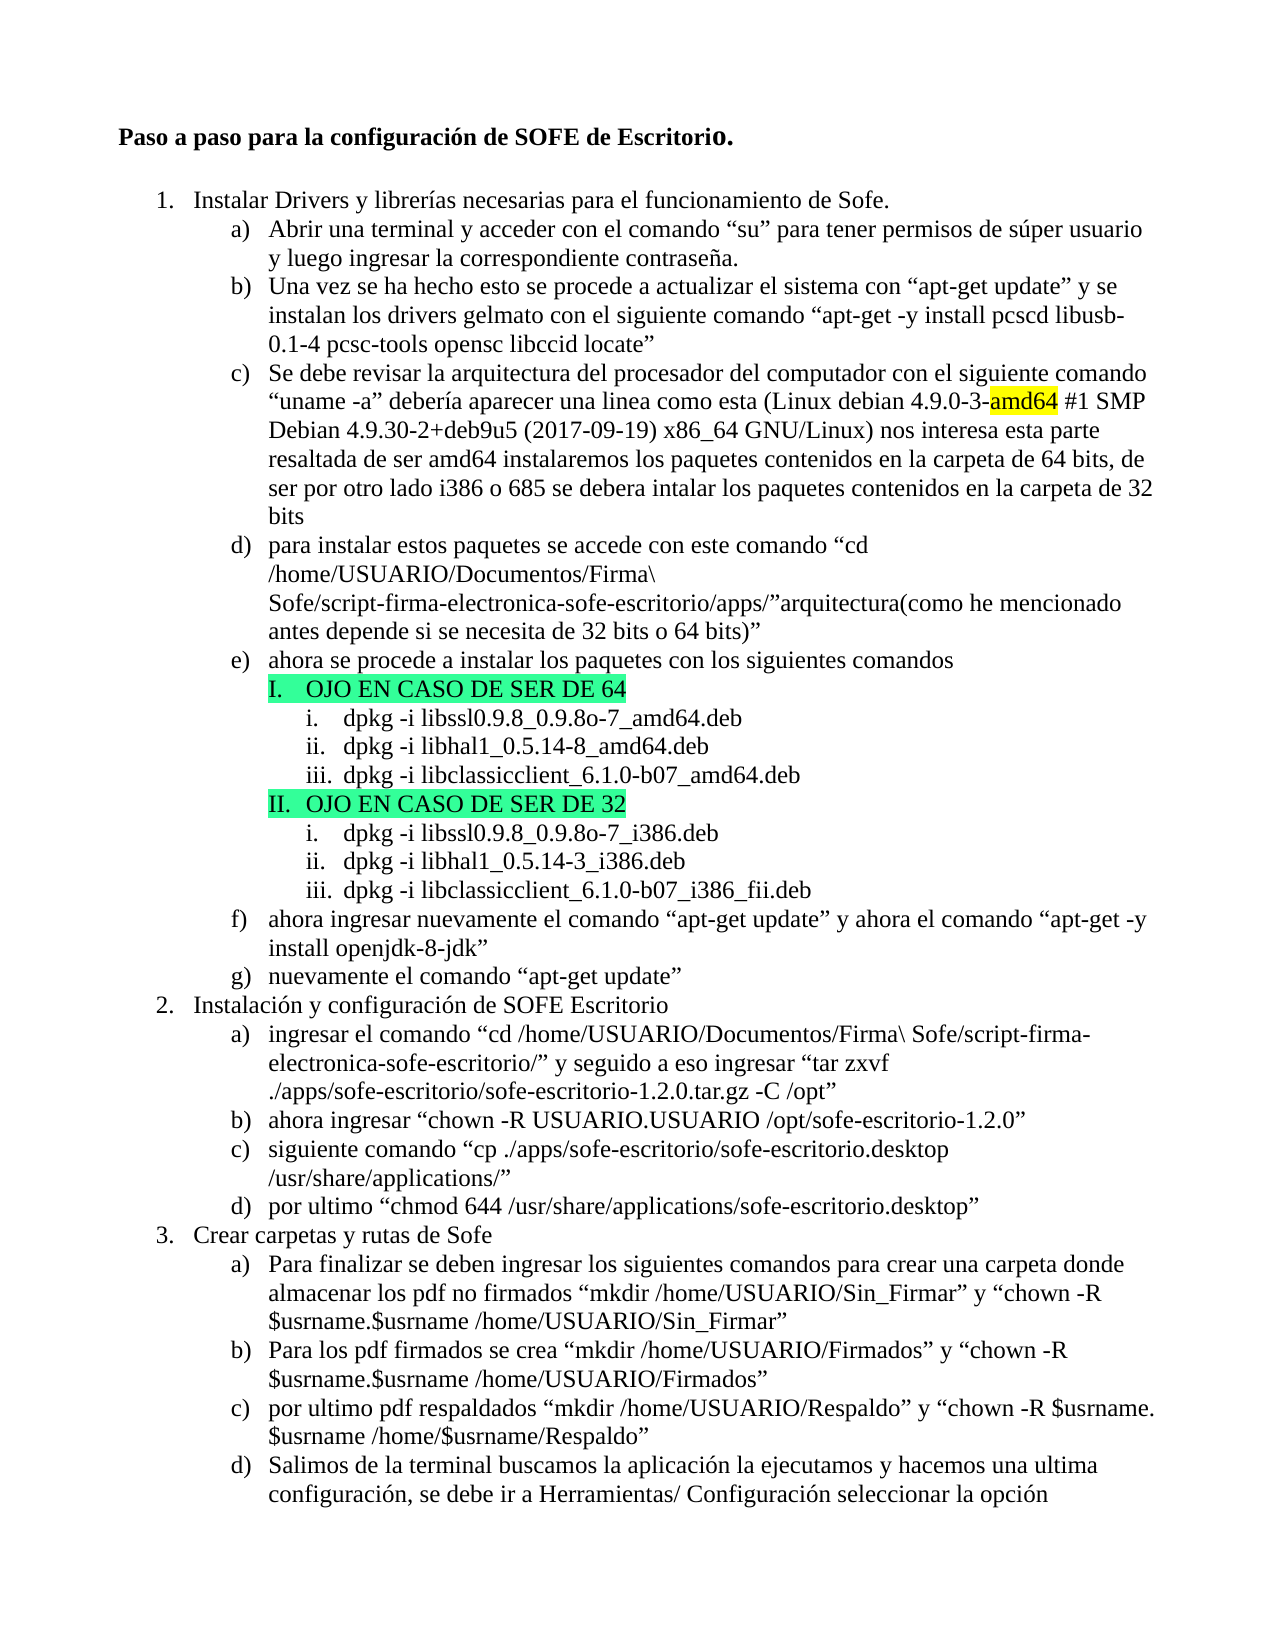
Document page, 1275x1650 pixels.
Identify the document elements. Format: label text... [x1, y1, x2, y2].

list Instalar Drivers y librerías necesarias para el funcionamiento de Sofe. [156, 185, 1157, 214]
list ahora ingresar nuevamente el comando “apt-get update” y ahora el comando “apt-get -y install openjdk-8-jdk” [231, 904, 1157, 961]
list ahora ingresar “chown -R USUARIO.USUARIO /opt/sofe-escritorio-1.2.0” [231, 1105, 1157, 1134]
list dpkg -i libhal1_0.5.14-3_i386.deb [306, 846, 1157, 875]
list Una vez se ha hecho esto se procede a actualizar el sistema con “apt-get update” y se instalan los drivers gelmato con el siguiente comando “apt-get -y install pcscd libusb-0.1-4 pcsc-tools opensc libccid locate” [231, 271, 1157, 358]
list dpkg -i libhal1_0.5.14-8_amd64.deb [306, 731, 1157, 760]
list nuevamente el comando “apt-get update” [231, 961, 1157, 990]
list por ultimo pdf respaldados “mkdir /home/USUARIO/Respaldo” y “chown -R $usrname.$usrname /home/$usrname/Respaldo” [231, 1393, 1157, 1450]
list Abrir una terminal y acceder con el comando “su” para tener permisos de súper usuario y luego ingresar la correspondiente contraseña. [231, 214, 1157, 271]
list OJO EN CASO DE SER DE 64 [268, 674, 1157, 703]
list Para los pdf firmados se crea “mkdir /home/USUARIO/Firmados” y “chown -R $usrname.$usrname /home/USUARIO/Firmados” [231, 1335, 1157, 1393]
list dpkg -i libclassicclient_6.1.0-b07_i386_fii.deb [306, 875, 1157, 904]
list dpkg -i libssl0.9.8_0.9.8o-7_amd64.deb [306, 703, 1157, 731]
list Salimos de la terminal buscamos la aplicación la ejecutamos y hacemos una ultima configuración, se debe ir a Herramientas/ Configuración seleccionar la opción [231, 1450, 1157, 1508]
list ingresar el comando “cd /home/USUARIO/Documentos/Firma\ Sofe/script-firma-electronica-sofe-escritorio/” y seguido a eso ingresar “tar zxvf ./apps/sofe-escritorio/sofe-escritorio-1.2.0.tar.gz -C /opt” [231, 1019, 1157, 1105]
list Crear carpetas y rutas de Sofe [156, 1220, 1157, 1249]
list dpkg -i libclassicclient_6.1.0-b07_amd64.deb [306, 760, 1157, 789]
list Instalación y configuración de SOFE Escritorio [156, 990, 1157, 1019]
list Se debe revisar la arquitectura del procesador del computador con el siguiente comando “uname -a” debería aparecer una linea como esta (Linux debian 4.9.0-3-amd64 #1 SMP Debian 4.9.30-2+deb9u5 (2017-09-19) x86_64 GNU/Linux) nos interesa esta parte resaltada de ser amd64 instalaremos los paquetes contenidos en la carpeta de 64 bits, de ser por otro lado i386 o 685 se debera intalar los paquetes contenidos en la carpeta de 32 bits [231, 358, 1157, 530]
list Para finalizar se deben ingresar los siguientes comandos para crear una carpeta donde almacenar los pdf no firmados “mkdir /home/USUARIO/Sin_Firmar” y “chown -R $usrname.$usrname /home/USUARIO/Sin_Firmar” [231, 1249, 1157, 1335]
list ahora se procede a instalar los paquetes con los siguientes comandos [231, 645, 1157, 674]
list OJO EN CASO DE SER DE 32 [268, 789, 1157, 818]
list para instalar estos paquetes se accede con este comando “cd /home/USUARIO/Documentos/Firma\ Sofe/script-firma-electronica-sofe-escritorio/apps/”arquitectura(como he mencionado antes depende si se necesita de 32 bits o 64 bits)” [231, 530, 1157, 645]
list por ultimo “chmod 644 /usr/share/applications/sofe-escritorio.desktop” [231, 1191, 1157, 1220]
list dpkg -i libssl0.9.8_0.9.8o-7_i386.deb [306, 818, 1157, 846]
text Paso a paso para la configuración de SOFE de Escritorio. [118, 118, 1157, 152]
list siguiente comando “cp ./apps/sofe-escritorio/sofe-escritorio.desktop /usr/share/applications/” [231, 1134, 1157, 1191]
